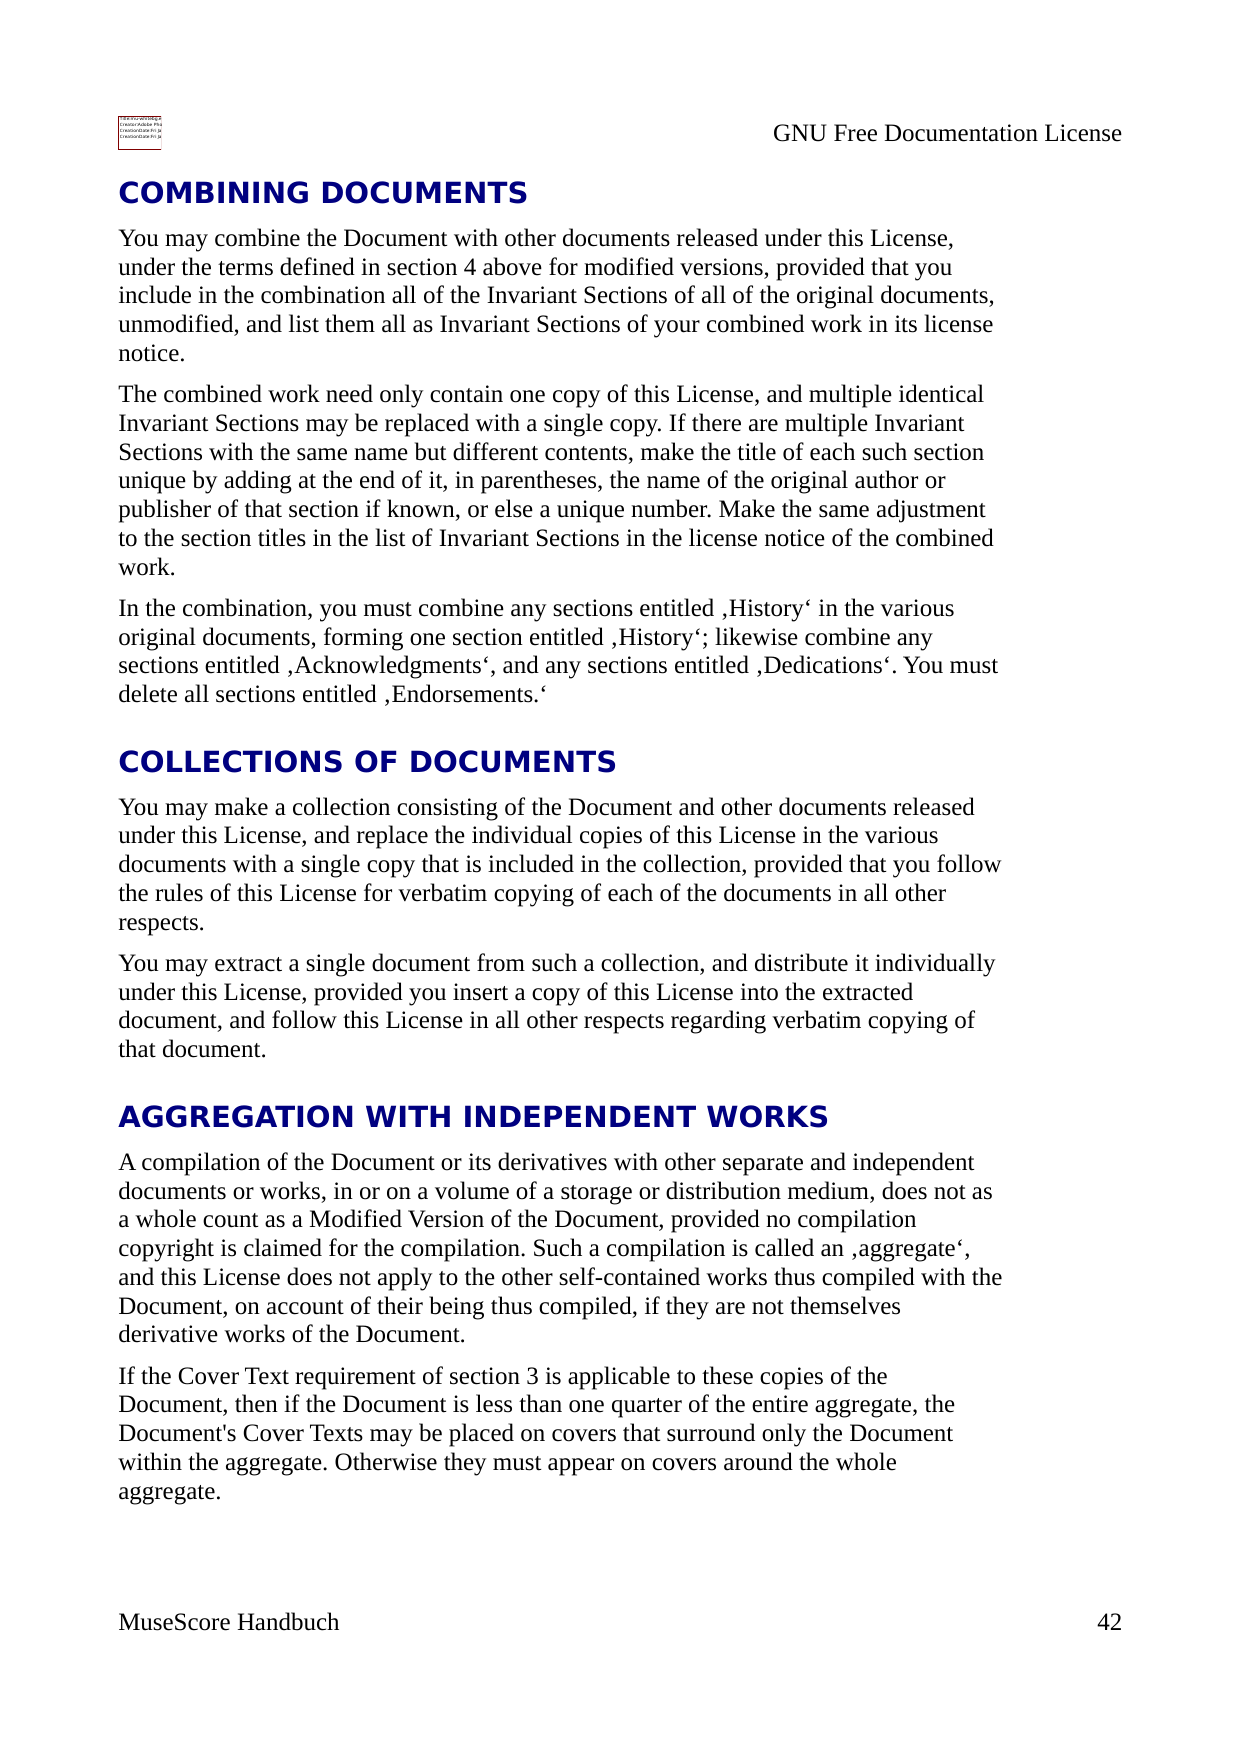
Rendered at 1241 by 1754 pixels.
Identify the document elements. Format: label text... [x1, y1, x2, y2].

text If the Cover Text requirement of section 3 is applicable to these copies of the Document, then if the Document is less than one quarter of the entire aggregate, the Document's Cover Texts may be placed on covers that surround only the Document within the aggregate. Otherwise they must appear on covers around the whole aggregate. [118, 1361, 1004, 1504]
text You may make a collection consisting of the Document and other documents released under this License, and replace the individual copies of this License in the various documents with a single copy that is included in the collection, provided that you follow the rules of this License for verbatim copying of each of the documents in all other respects. [118, 792, 1004, 936]
text The combined work need only contain one copy of this License, and multiple identical Invariant Sections may be replaced with a single copy. If there are multiple Invariant Sections with the same name but different contents, make the title of each such section unique by adding at the end of it, in parentheses, the name of the original author or publisher of that section if known, or else a unique number. Make the same adjustment to the section titles in the list of Invariant Sections in the license notice of the combined work. [118, 379, 1004, 580]
text A compilation of the Document or its derivatives with other separate and independent documents or works, in or on a volume of a storage or distribution medium, does not as a whole count as a Modified Version of the Document, provided no compilation copyright is claimed for the compilation. Such a compilation is called an ‚aggregate‘, and this License does not apply to the other self-contained works thus compiled with the Document, on account of their being thus compiled, if they are not themselves derivative works of the Document. [118, 1147, 1004, 1348]
subtitle AGGREGATION WITH INDEPENDENT WORKS [118, 1101, 1122, 1134]
subtitle COLLECTIONS OF DOCUMENTS [118, 745, 1122, 779]
text You may combine the Document with other documents released under this License, under the terms defined in section 4 above for modified versions, provided that you include in the combination all of the Invariant Sections of all of the original documents, unmodified, and list them all as Invariant Sections of your combined work in its license notice. [118, 223, 1004, 367]
subtitle COMBINING DOCUMENTS [118, 176, 1122, 210]
text You may extract a single document from such a collection, and distribute it individually under this License, provided you insert a copy of this License into the extracted document, and follow this License in all other respects regarding verbatim copying of that document. [118, 948, 1004, 1063]
text In the combination, you must combine any sections entitled ‚History‘ in the various original documents, forming one section entitled ‚History‘; likewise combine any sections entitled ‚Acknowledgments‘, and any sections entitled ‚Dedications‘. You must delete all sections entitled ‚Endorsements.‘ [118, 593, 1004, 708]
